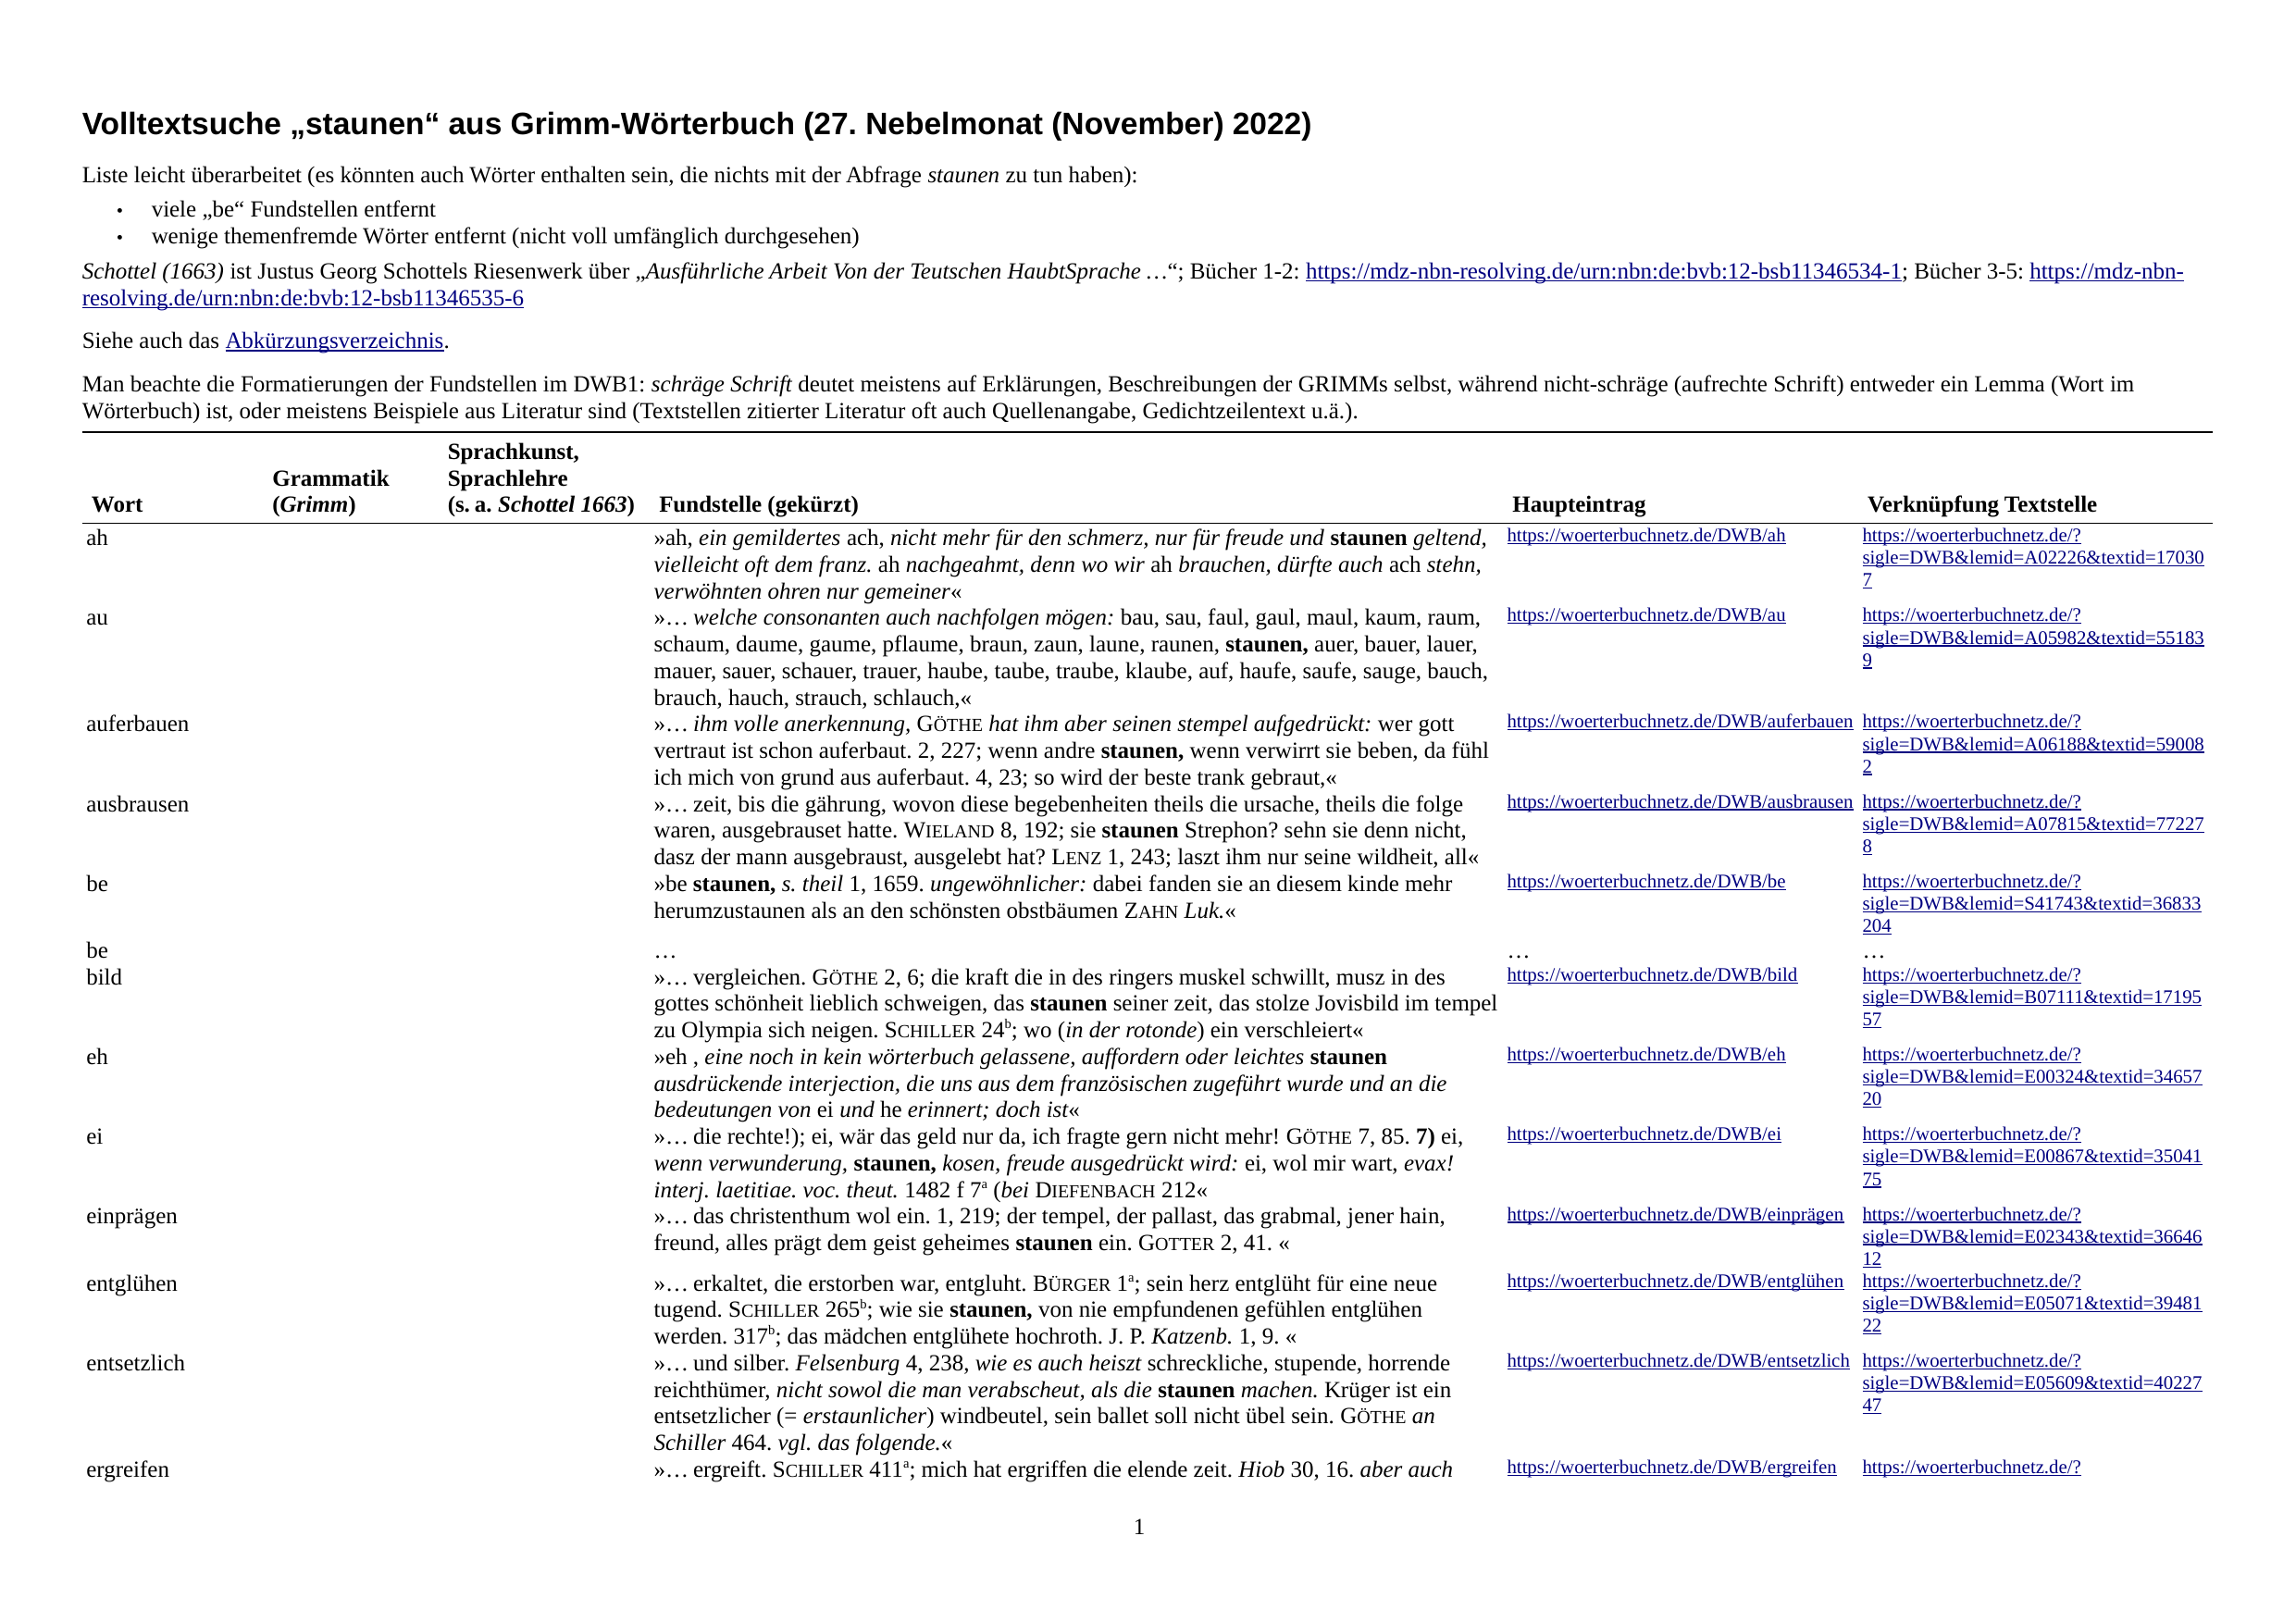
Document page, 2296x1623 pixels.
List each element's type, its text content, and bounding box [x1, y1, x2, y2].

table_cell [438, 1270, 650, 1349]
table_header Grammatik (Grimm) [263, 433, 438, 523]
table_header Verknüpfung Textstelle [1858, 433, 2213, 523]
table_cell https://woerterbuchnetz.de/?sigle=DWB&lemid=A07815&textid=772278 [1858, 790, 2213, 870]
subtitle Volltextsuche „staunen“ aus Grimm-Wörterbuch (27. Nebelmonat (November) 2022) [81, 105, 2214, 141]
table_cell entsetzlich [82, 1349, 263, 1456]
table_cell [263, 1203, 438, 1270]
table_cell »… die rechte!); ei, wär das geld nur da, ich fragte gern nicht mehr! Göthe 7, 85. 7) ei, wenn verwunderung, staunen, kosen, freude ausgedrückt wird: ei, wol mir wart, evax! interj. laetitiae. voc. theut. 1482 f 7a (bei Diefenbach 212« [650, 1122, 1503, 1202]
text Siehe auch das Abkürzungsverzeichnis. [81, 327, 2214, 353]
table_cell https://woerterbuchnetz.de/DWB/bild [1503, 963, 1858, 1043]
table_cell bild [82, 963, 263, 1043]
table_cell … [1503, 936, 1858, 963]
table_cell »… welche consonanten auch nachfolgen mögen: bau, sau, faul, gaul, maul, kaum, raum, schaum, daume, gaume, pflaume, braun, zaun, laune, raunen, staunen, auer, bauer, lauer, mauer, sauer, schauer, trauer, haube, taube, traube, klaube, auf, haufe, saufe, sauge, bauch, brauch, hauch, strauch, schlauch,« [650, 604, 1503, 710]
table_header Fundstelle (gekürzt) [650, 433, 1503, 523]
table_cell https://woerterbuchnetz.de/DWB/auferbauen [1503, 711, 1858, 790]
table_cell [263, 790, 438, 870]
table_cell [263, 1043, 438, 1122]
table_cell https://woerterbuchnetz.de/?sigle=DWB&lemid=A05982&textid=551839 [1858, 604, 2213, 710]
list viele „be“ Fundstellen entfernt [117, 195, 2214, 222]
table_cell https://woerterbuchnetz.de/DWB/einprägen [1503, 1203, 1858, 1270]
table_cell [438, 963, 650, 1043]
table_cell https://woerterbuchnetz.de/DWB/ah [1503, 524, 1858, 603]
table_cell https://woerterbuchnetz.de/? [1858, 1456, 2213, 1482]
table_cell »… erkaltet, die erstorben war, entgluht. Bürger 1a; sein herz entglüht für eine neue tugend. Schiller 265b; wie sie staunen, von nie empfundenen gefühlen entglühen werden. 317b; das mädchen entglühete hochroth. J. P. Katzenb. 1, 9. « [650, 1270, 1503, 1349]
table_cell »… das christenthum wol ein. 1, 219; der tempel, der pallast, das grabmal, jener hain, freund, alles prägt dem geist geheimes staunen ein. Gotter 2, 41. « [650, 1203, 1503, 1270]
table_cell https://woerterbuchnetz.de/DWB/ausbrausen [1503, 790, 1858, 870]
table_cell [438, 524, 650, 603]
table_cell https://woerterbuchnetz.de/DWB/au [1503, 604, 1858, 710]
table_cell … [1858, 936, 2213, 963]
table_cell https://woerterbuchnetz.de/?sigle=DWB&lemid=E05609&textid=4022747 [1858, 1349, 2213, 1456]
table_header Sprachkunst, Sprachlehre (s. a. Schottel 1663) [438, 433, 650, 523]
text Man beachte die Formatierungen der Fundstellen im DWB1: schräge Schrift deutet meistens auf Erklärungen, Beschreibungen der GRIMMs selbst, während nicht-schräge (aufrechte Schrift) entweder ein Lemma (Wort im Wörterbuch) ist, oder meistens Beispiele aus Literatur sind (Textstellen zitierter Literatur oft auch Quellenangabe, Gedichtzeilentext u.ä.). [81, 370, 2214, 423]
table_header Wort [82, 433, 263, 523]
table_cell »ah, ein gemildertes ach, nicht mehr für den schmerz, nur für freude und staunen geltend, vielleicht oft dem franz. ah nachgeahmt, denn wo wir ah brauchen, dürfte auch ach stehn, verwöhnten ohren nur gemeiner« [650, 524, 1503, 603]
table_cell ausbrausen [82, 790, 263, 870]
table_cell be [82, 936, 263, 963]
table_cell [263, 1270, 438, 1349]
table_cell ah [82, 524, 263, 603]
text Schottel (1663) ist Justus Georg Schottels Riesenwerk über „Ausführliche Arbeit Von der Teutschen HaubtSprache …“; Bücher 1-2: https://mdz-nbn-resolving.de/urn:nbn:de:bvb:12-bsb11346534-1; Bücher 3-5: https://mdz-nbn-resolving.de/urn:nbn:de:bvb:12-bsb11346535-6 [81, 257, 2214, 310]
table_cell [438, 1203, 650, 1270]
table_cell [438, 790, 650, 870]
table_cell https://woerterbuchnetz.de/DWB/eh [1503, 1043, 1858, 1122]
table_cell [438, 711, 650, 790]
table_cell [263, 524, 438, 603]
table_cell [438, 1122, 650, 1202]
table_cell »… vergleichen. Göthe 2, 6; die kraft die in des ringers muskel schwillt, musz in des gottes schönheit lieblich schweigen, das staunen seiner zeit, das stolze Jovisbild im tempel zu Olympia sich neigen. Schiller 24b; wo (in der rotonde) ein verschleiert« [650, 963, 1503, 1043]
table_cell ei [82, 1122, 263, 1202]
table_cell [438, 1043, 650, 1122]
table_cell »… zeit, bis die gährung, wovon diese begebenheiten theils die ursache, theils die folge waren, ausgebrauset hatte. Wieland 8, 192; sie staunen Strephon? sehn sie denn nicht, dasz der mann ausgebraust, ausgelebt hat? Lenz 1, 243; laszt ihm nur seine wildheit, all« [650, 790, 1503, 870]
table_cell ergreifen [82, 1456, 263, 1482]
table_cell »… und silber. Felsenburg 4, 238, wie es auch heiszt schreckliche, stupende, horrende reichthümer, nicht sowol die man verabscheut, als die staunen machen. Krüger ist ein entsetzlicher (= erstaunlicher) windbeutel, sein ballet soll nicht übel sein. Göthe an Schiller 464. vgl. das folgende.« [650, 1349, 1503, 1456]
table_cell https://woerterbuchnetz.de/DWB/be [1503, 870, 1858, 936]
table_cell [438, 1456, 650, 1482]
table_header Haupteintrag [1503, 433, 1858, 523]
table_cell [263, 711, 438, 790]
table_cell auferbauen [82, 711, 263, 790]
table_cell [263, 604, 438, 710]
table_cell https://woerterbuchnetz.de/?sigle=DWB&lemid=E00867&textid=3504175 [1858, 1122, 2213, 1202]
table_cell »… ihm volle anerkennung, Göthe hat ihm aber seinen stempel aufgedrückt: wer gott vertraut ist schon auferbaut. 2, 227; wenn andre staunen, wenn verwirrt sie beben, da fühl ich mich von grund aus auferbaut. 4, 23; so wird der beste trank gebraut,« [650, 711, 1503, 790]
table_cell [263, 1349, 438, 1456]
table_cell https://woerterbuchnetz.de/?sigle=DWB&lemid=E05071&textid=3948122 [1858, 1270, 2213, 1349]
table_cell [438, 936, 650, 963]
table_cell [263, 936, 438, 963]
table_cell »… ergreift. Schiller 411a; mich hat ergriffen die elende zeit. Hiob 30, 16. aber auch [650, 1456, 1503, 1482]
table_cell [263, 1122, 438, 1202]
text Liste leicht überarbeitet (es könnten auch Wörter enthalten sein, die nichts mit der Abfrage staunen zu tun haben): [81, 161, 2214, 187]
table_cell https://woerterbuchnetz.de/?sigle=DWB&lemid=A06188&textid=590082 [1858, 711, 2213, 790]
table_cell [438, 870, 650, 936]
table_cell »eh , eine noch in kein wörterbuch gelassene, auffordern oder leichtes staunen ausdrückende interjection, die uns aus dem französischen zugeführt wurde und an die bedeutungen von ei und he erinnert; doch ist« [650, 1043, 1503, 1122]
table_cell https://woerterbuchnetz.de/?sigle=DWB&lemid=B07111&textid=1719557 [1858, 963, 2213, 1043]
table_cell … [650, 936, 1503, 963]
table_cell [438, 604, 650, 710]
table_cell [263, 870, 438, 936]
table_cell https://woerterbuchnetz.de/?sigle=DWB&lemid=S41743&textid=36833204 [1858, 870, 2213, 936]
table_cell https://woerterbuchnetz.de/DWB/entsetzlich [1503, 1349, 1858, 1456]
list wenige themenfremde Wörter entfernt (nicht voll umfänglich durchgesehen) [117, 222, 2214, 249]
table_cell be [82, 870, 263, 936]
table_cell https://woerterbuchnetz.de/?sigle=DWB&lemid=E00324&textid=3465720 [1858, 1043, 2213, 1122]
table_cell https://woerterbuchnetz.de/DWB/ei [1503, 1122, 1858, 1202]
table_cell eh [82, 1043, 263, 1122]
table_cell au [82, 604, 263, 710]
table_cell »be staunen, s. theil 1, 1659. ungewöhnlicher: dabei fanden sie an diesem kinde mehr herumzustaunen als an den schönsten obstbäumen Zahn Luk.« [650, 870, 1503, 936]
table_cell entglühen [82, 1270, 263, 1349]
table_cell https://woerterbuchnetz.de/DWB/entglühen [1503, 1270, 1858, 1349]
table_cell einprägen [82, 1203, 263, 1270]
table_cell [263, 1456, 438, 1482]
table_cell [263, 963, 438, 1043]
table_cell https://woerterbuchnetz.de/?sigle=DWB&lemid=E02343&textid=3664612 [1858, 1203, 2213, 1270]
table_cell https://woerterbuchnetz.de/?sigle=DWB&lemid=A02226&textid=170307 [1858, 524, 2213, 603]
table_cell https://woerterbuchnetz.de/DWB/ergreifen [1503, 1456, 1858, 1482]
table_cell [438, 1349, 650, 1456]
